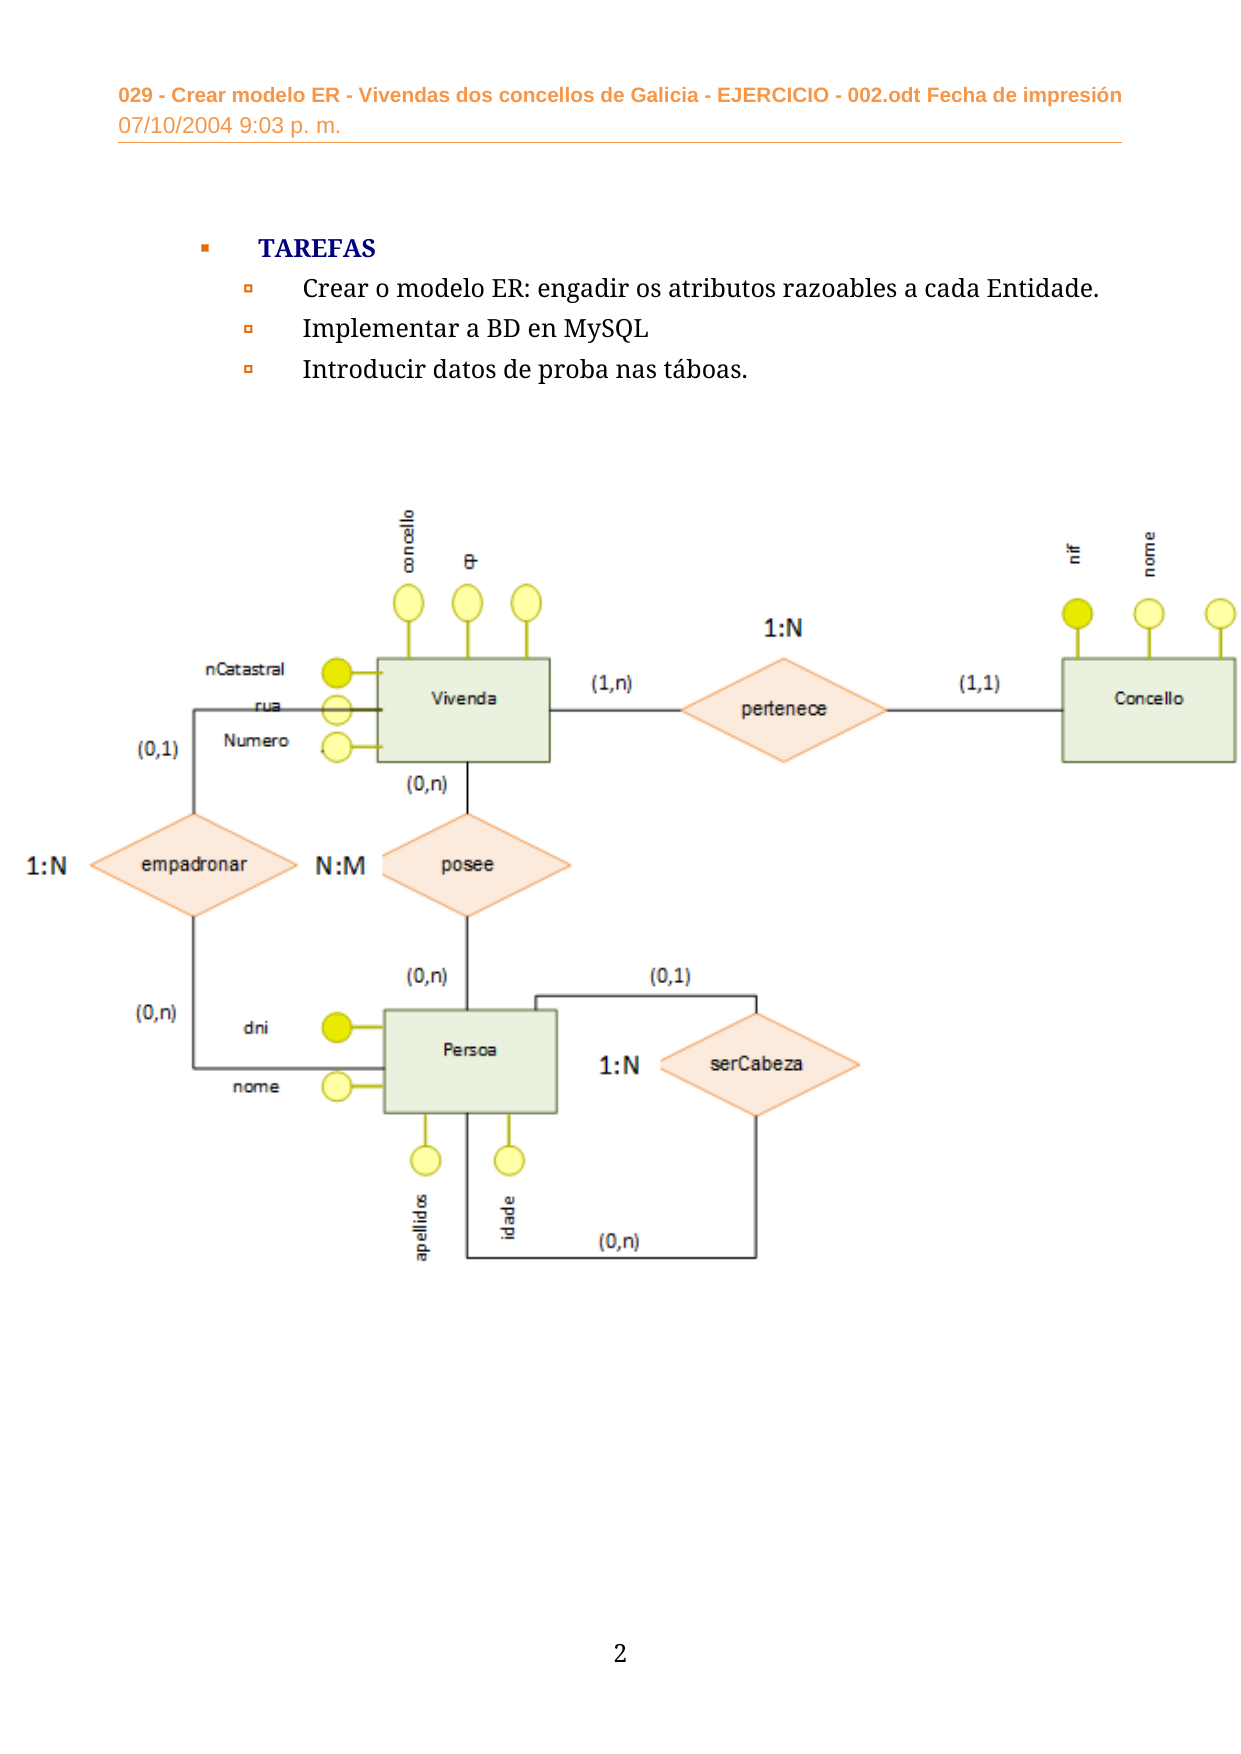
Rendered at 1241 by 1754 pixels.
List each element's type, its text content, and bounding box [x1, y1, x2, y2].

list Crear o modelo ER: engadir os atributos razoables a cada Entidade. [243, 271, 1122, 305]
picture [4, 498, 1241, 1274]
list Implementar a BD en MySQL [243, 311, 1122, 345]
list Introducir datos de proba nas táboas. [243, 351, 1122, 385]
list TAREFAS [199, 230, 1122, 264]
